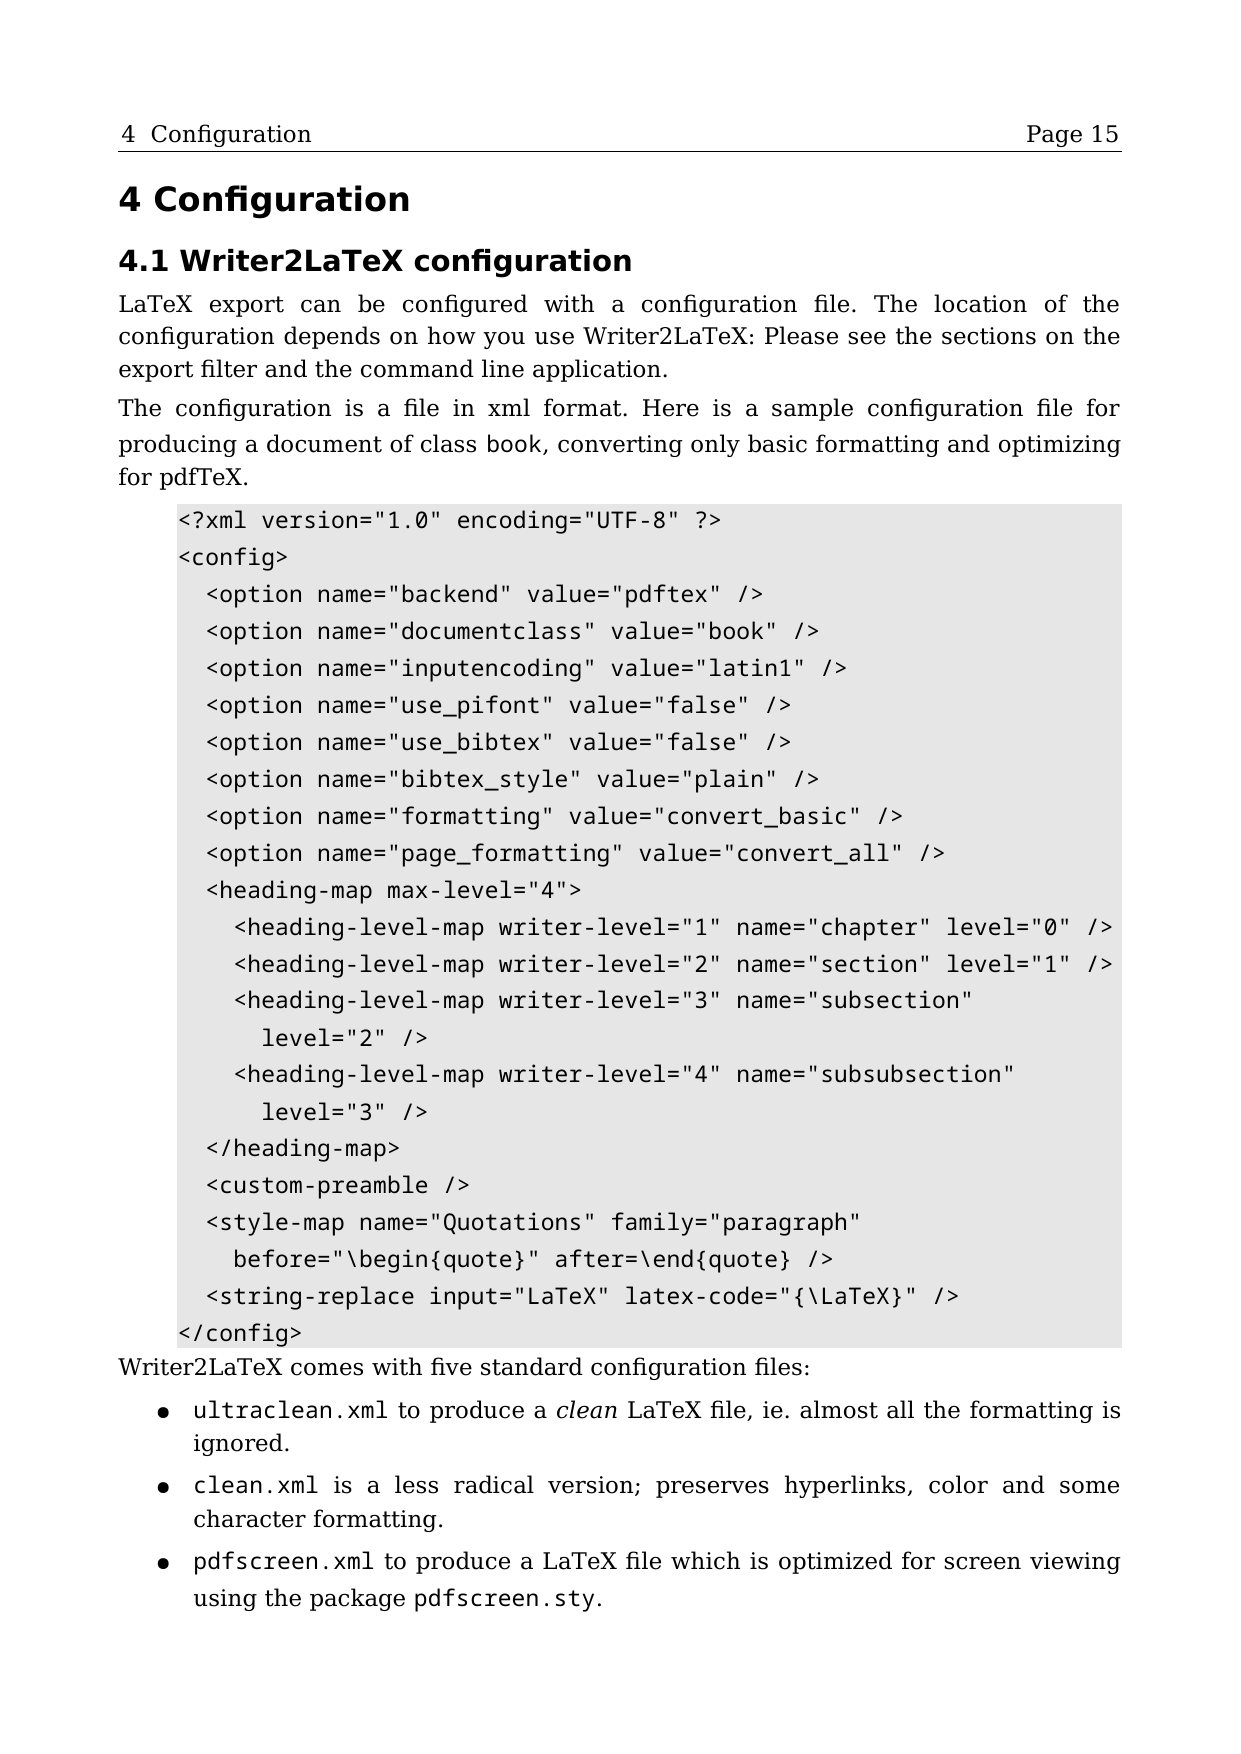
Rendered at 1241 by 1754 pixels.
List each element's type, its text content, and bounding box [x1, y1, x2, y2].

text The configuration is a file in xml format. Here is a sample configuration file for producing a document of class book, converting only basic formatting and optimizing for pdfTeX. [118, 395, 1122, 491]
text <heading-map max-level="4"> [177, 873, 1122, 904]
text <string-replace input="LaTeX" latex-code="{\LaTeX}" /> [177, 1280, 1122, 1311]
text <option name="page_formatting" value="convert_all" /> [177, 837, 1122, 868]
subtitle Writer2LaTeX configuration [118, 244, 1122, 278]
text <heading-level-map writer-level="3" name="subsection" [177, 984, 1122, 1016]
text <heading-level-map writer-level="4" name="subsubsection" [177, 1058, 1122, 1089]
text Writer2LaTeX comes with five standard configuration files: [118, 1354, 1122, 1381]
text <heading-level-map writer-level="2" name="section" level="1" /> [177, 947, 1122, 978]
text level="3" /> [177, 1095, 1122, 1126]
subtitle Configuration [118, 181, 1122, 219]
text </config> [177, 1317, 1122, 1348]
text <option name="inputencoding" value="latin1" /> [177, 652, 1122, 683]
text <style-map name="Quotations" family="paragraph" [177, 1206, 1122, 1237]
text <option name="bibtex_style" value="plain" /> [177, 763, 1122, 794]
text <config> [177, 541, 1122, 572]
text <option name="use_bibtex" value="false" /> [177, 726, 1122, 757]
text level="2" /> [177, 1021, 1122, 1052]
text before="\begin{quote}" after=\end{quote} /> [177, 1243, 1122, 1274]
text <heading-level-map writer-level="1" name="chapter" level="0" /> [177, 911, 1122, 942]
list ultraclean.xml to produce a clean LaTeX file, ie. almost all the formatting is ignored. [156, 1394, 1122, 1457]
text </heading-map> [177, 1132, 1122, 1163]
text LaTeX export can be configured with a configuration file. The location of the configuration depends on how you use Writer2LaTeX: Please see the sections on the export filter and the command line application. [118, 291, 1122, 382]
list pdfscreen.xml to produce a LaTeX file which is optimized for screen viewing using the package pdfscreen.sty. [156, 1545, 1122, 1613]
text <?xml version="1.0" encoding="UTF-8" ?> [177, 504, 1122, 535]
text <custom-preamble /> [177, 1169, 1122, 1200]
text <option name="use_pifont" value="false" /> [177, 689, 1122, 720]
text <option name="formatting" value="convert_basic" /> [177, 799, 1122, 831]
text <option name="documentclass" value="book" /> [177, 615, 1122, 646]
list clean.xml is a less radical version; preserves hyperlinks, color and some character formatting. [156, 1469, 1122, 1533]
text <option name="backend" value="pdftex" /> [177, 578, 1122, 609]
